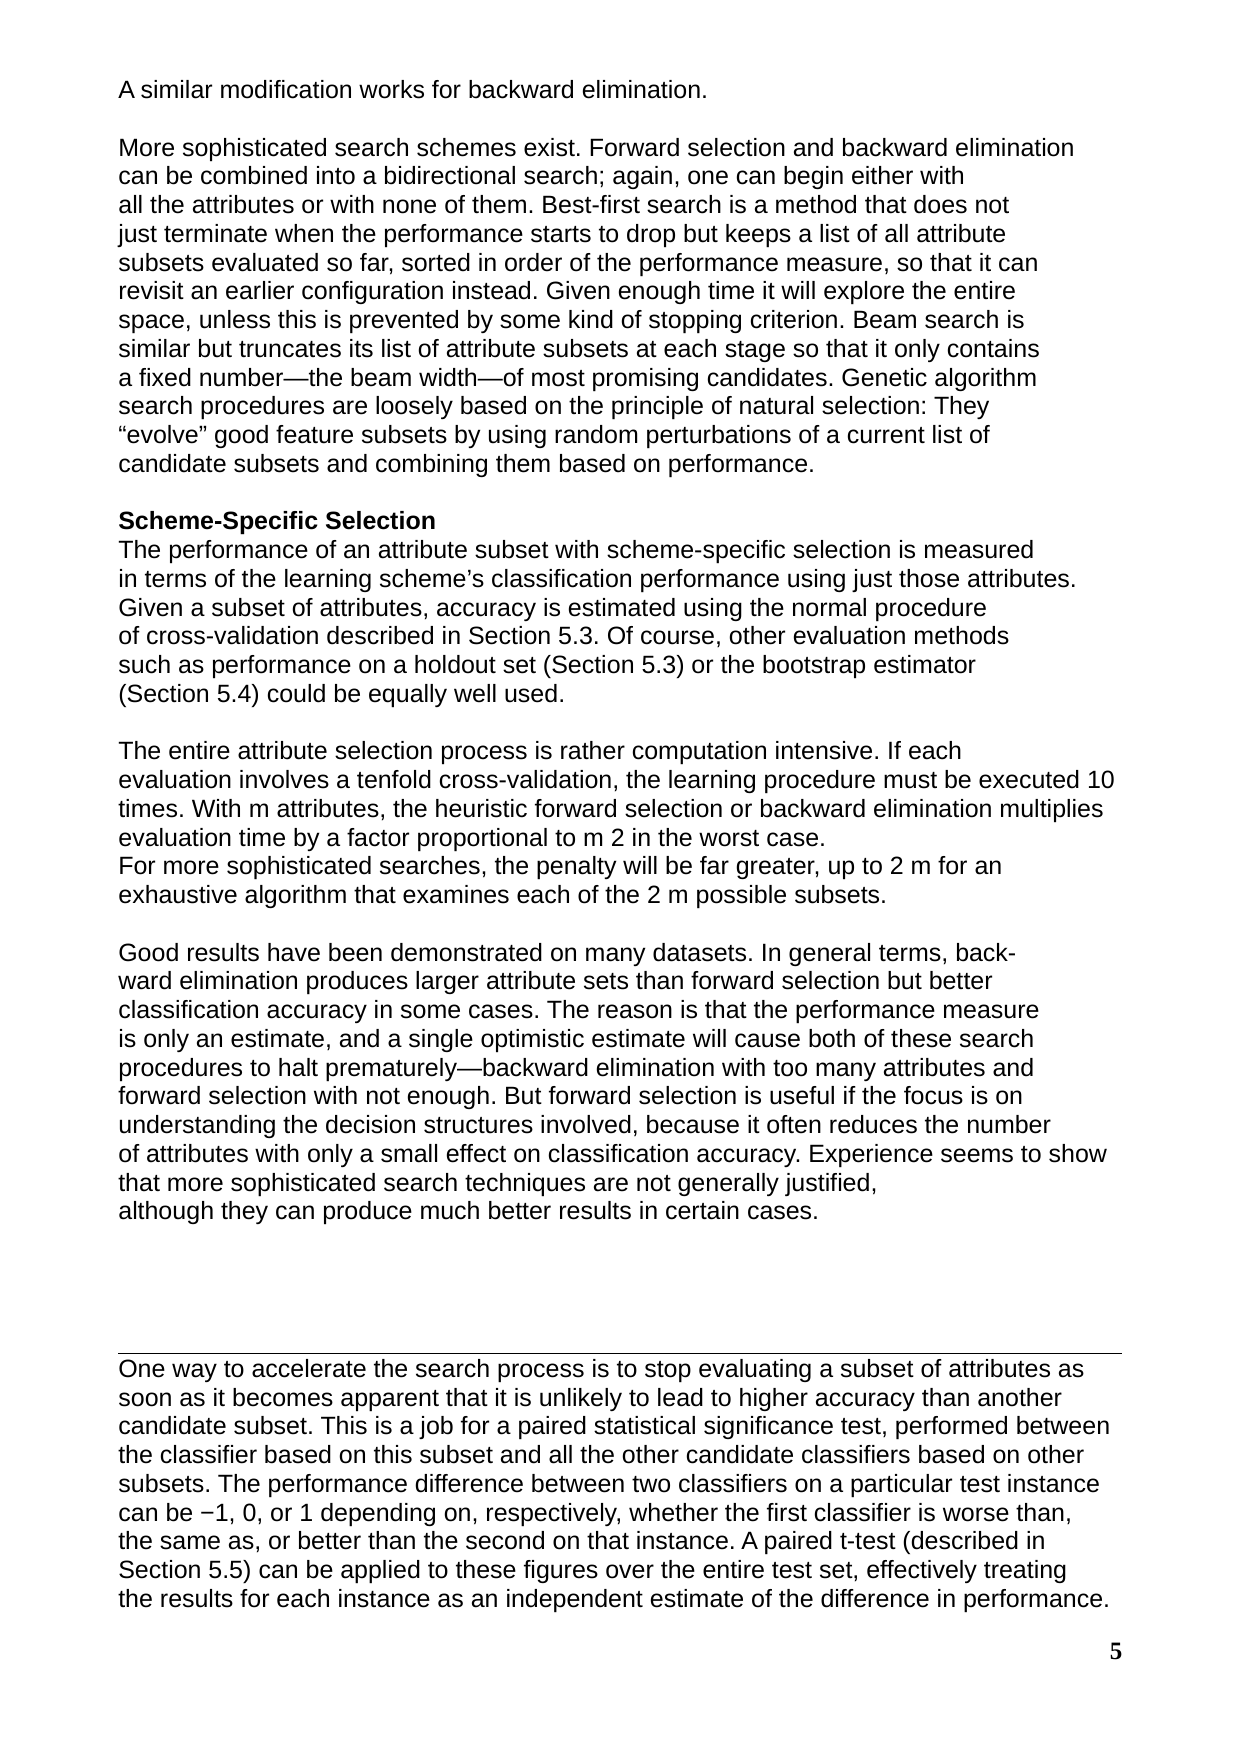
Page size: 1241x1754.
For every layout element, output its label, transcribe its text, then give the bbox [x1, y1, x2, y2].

text procedures to halt prematurely—backward elimination with too many attributes and [118, 1052, 1122, 1081]
text a fixed number—the beam width—of most promising candidates. Genetic algorithm [118, 362, 1122, 391]
text ward elimination produces larger attribute sets than forward selection but better [118, 966, 1122, 995]
text exhaustive algorithm that examines each of the 2 m possible subsets. [118, 880, 1122, 909]
text understanding the decision structures involved, because it often reduces the number [118, 1110, 1122, 1139]
text Section 5.5) can be applied to these figures over the entire test set, effectively treating [118, 1555, 1122, 1584]
text “evolve” good feature subsets by using random perturbations of a current list of [118, 420, 1122, 449]
text space, unless this is prevented by some kind of stopping criterion. Beam search is [118, 305, 1122, 334]
text The entire attribute selection process is rather computation intensive. If each [118, 736, 1122, 765]
text (Section 5.4) could be equally well used. [118, 679, 1122, 707]
text in terms of the learning scheme’s classification performance using just those attributes. Given a subset of attributes, accuracy is estimated using the normal procedure [118, 564, 1122, 621]
text classification accuracy in some cases. The reason is that the performance measure [118, 995, 1122, 1024]
text subsets evaluated so far, sorted in order of the performance measure, so that it can [118, 247, 1122, 276]
text is only an estimate, and a single optimistic estimate will cause both of these search [118, 1024, 1122, 1052]
text of cross-validation described in Section 5.3. Of course, other evaluation methods [118, 621, 1122, 650]
text candidate subsets and combining them based on performance. [118, 449, 1122, 477]
text similar but truncates its list of attribute subsets at each stage so that it only contains [118, 334, 1122, 362]
text all the attributes or with none of them. Best-first search is a method that does not [118, 190, 1122, 219]
text forward selection with not enough. But forward selection is useful if the focus is on [118, 1081, 1122, 1110]
text the classifier based on this subset and all the other candidate classifiers based on other [118, 1440, 1122, 1469]
text the same as, or better than the second on that instance. A paired t-test (described in [118, 1526, 1122, 1555]
text Scheme-Specific Selection [118, 506, 1122, 535]
text although they can produce much better results in certain cases. [118, 1196, 1122, 1225]
text For more sophisticated searches, the penalty will be far greater, up to 2 m for an [118, 851, 1122, 880]
text subsets. The performance difference between two classifiers on a particular test instance [118, 1469, 1122, 1497]
text search procedures are loosely based on the principle of natural selection: They [118, 391, 1122, 420]
text evaluation involves a tenfold cross-validation, the learning procedure must be executed 10 times. With m attributes, the heuristic forward selection or backward elimination multiplies evaluation time by a factor proportional to m 2 in the worst case. [118, 765, 1122, 851]
text A similar modification works for backward elimination. [118, 75, 1122, 104]
text candidate subset. This is a job for a paired statistical significance test, performed between [118, 1411, 1122, 1440]
text the results for each instance as an independent estimate of the difference in performance. [118, 1584, 1122, 1612]
text of attributes with only a small effect on classification accuracy. Experience seems to show that more sophisticated search techniques are not generally justified, [118, 1139, 1122, 1196]
text soon as it becomes apparent that it is unlikely to lead to higher accuracy than another [118, 1382, 1122, 1411]
text such as performance on a holdout set (Section 5.3) or the bootstrap estimator [118, 650, 1122, 679]
text The performance of an attribute subset with scheme-specific selection is measured [118, 535, 1122, 564]
text More sophisticated search schemes exist. Forward selection and backward elimination can be combined into a bidirectional search; again, one can begin either with [118, 132, 1122, 190]
text can be −1, 0, or 1 depending on, respectively, whether the first classifier is worse than, [118, 1497, 1122, 1526]
text revisit an earlier configuration instead. Given enough time it will explore the entire [118, 276, 1122, 305]
text Good results have been demonstrated on many datasets. In general terms, back- [118, 937, 1122, 966]
text just terminate when the performance starts to drop but keeps a list of all attribute [118, 219, 1122, 247]
text One way to accelerate the search process is to stop evaluating a subset of attributes as [118, 1354, 1122, 1382]
